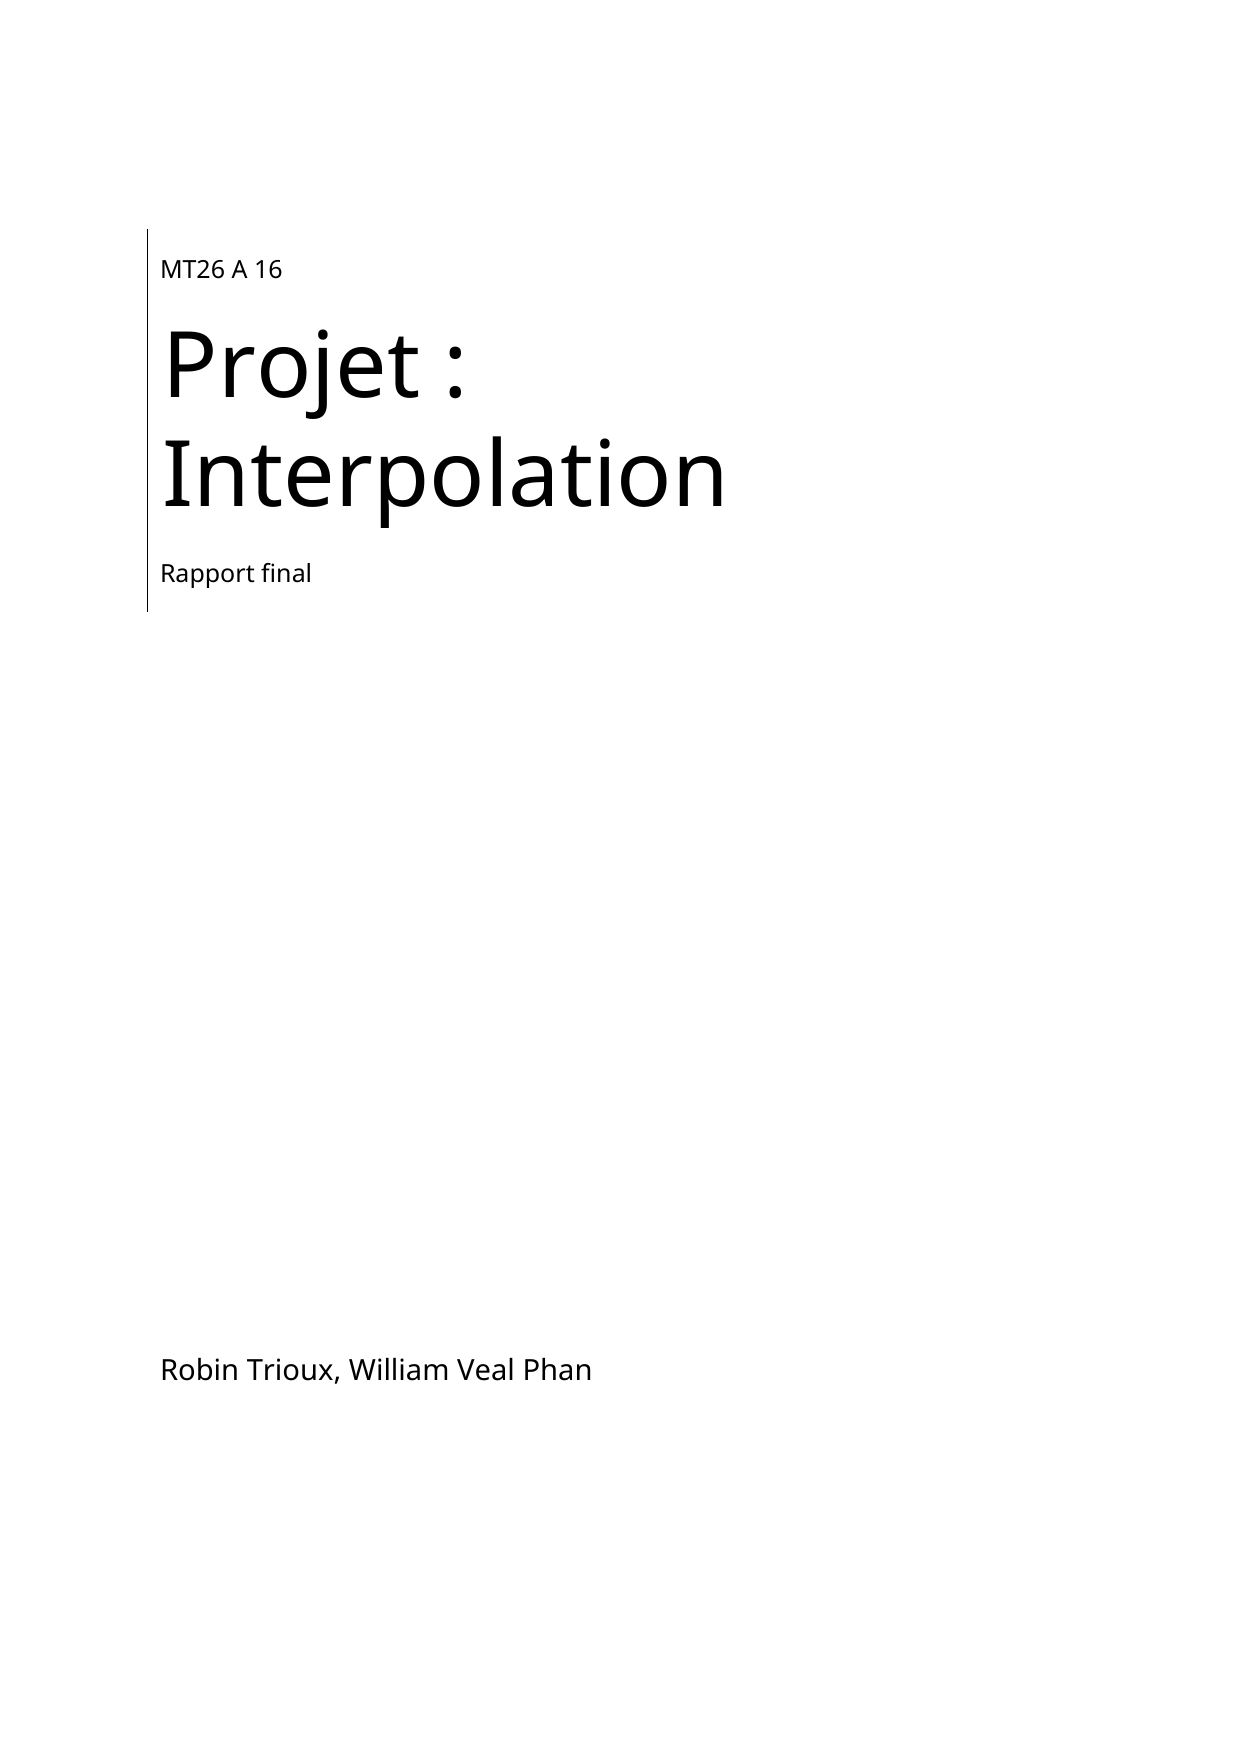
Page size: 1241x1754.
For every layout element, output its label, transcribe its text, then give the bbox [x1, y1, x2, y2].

table_cell Projet : Interpolation [148, 308, 903, 533]
table_cell Rapport final [148, 533, 903, 612]
table_header MT26 A 16 [148, 229, 903, 308]
table_header Robin Trioux, William Veal Phan [148, 612, 875, 1485]
